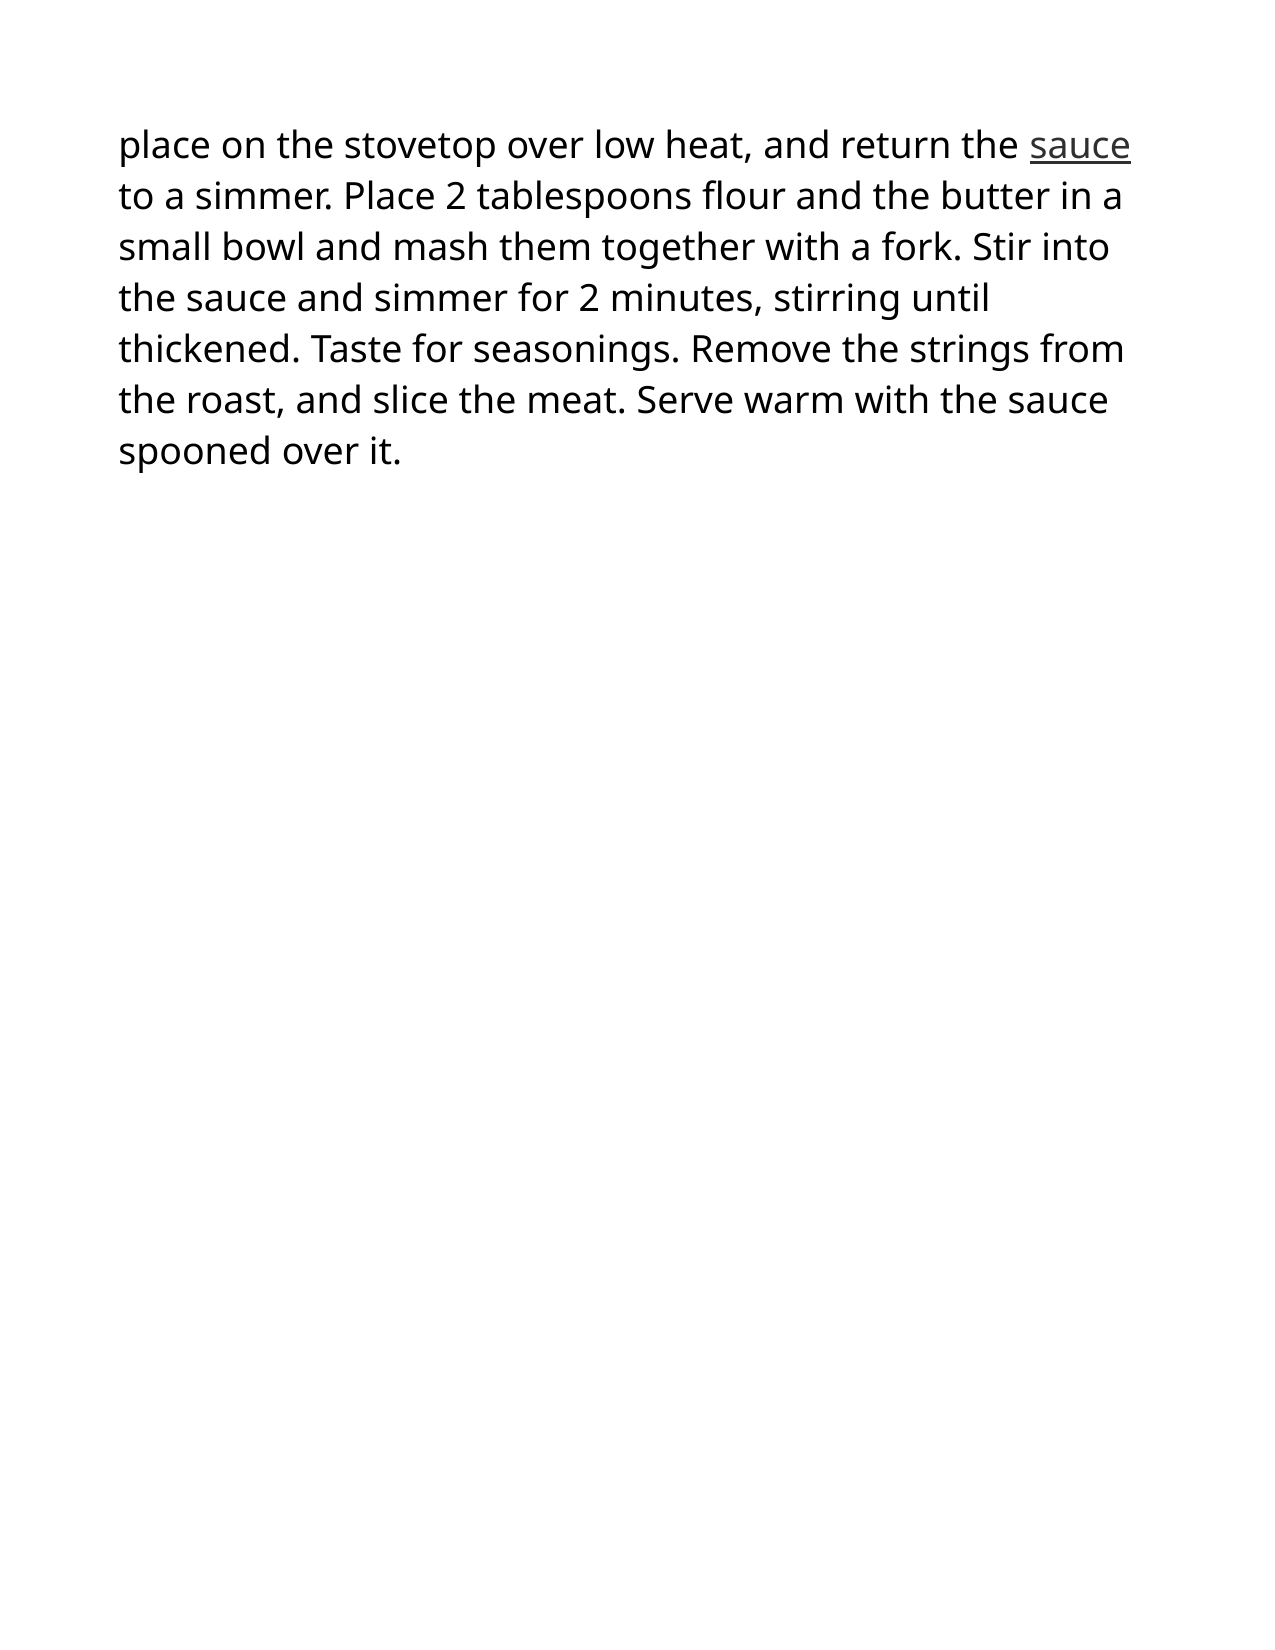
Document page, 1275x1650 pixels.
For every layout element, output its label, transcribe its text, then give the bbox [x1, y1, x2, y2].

text place on the stovetop over low heat, and return the sauce to a simmer. Place 2 tablespoons flour and the butter in a small bowl and mash them together with a fork. Stir into the sauce and simmer for 2 minutes, stirring until thickened. Taste for seasonings. Remove the strings from the roast, and slice the meat. Serve warm with the sauce spooned over it. [118, 118, 1157, 475]
